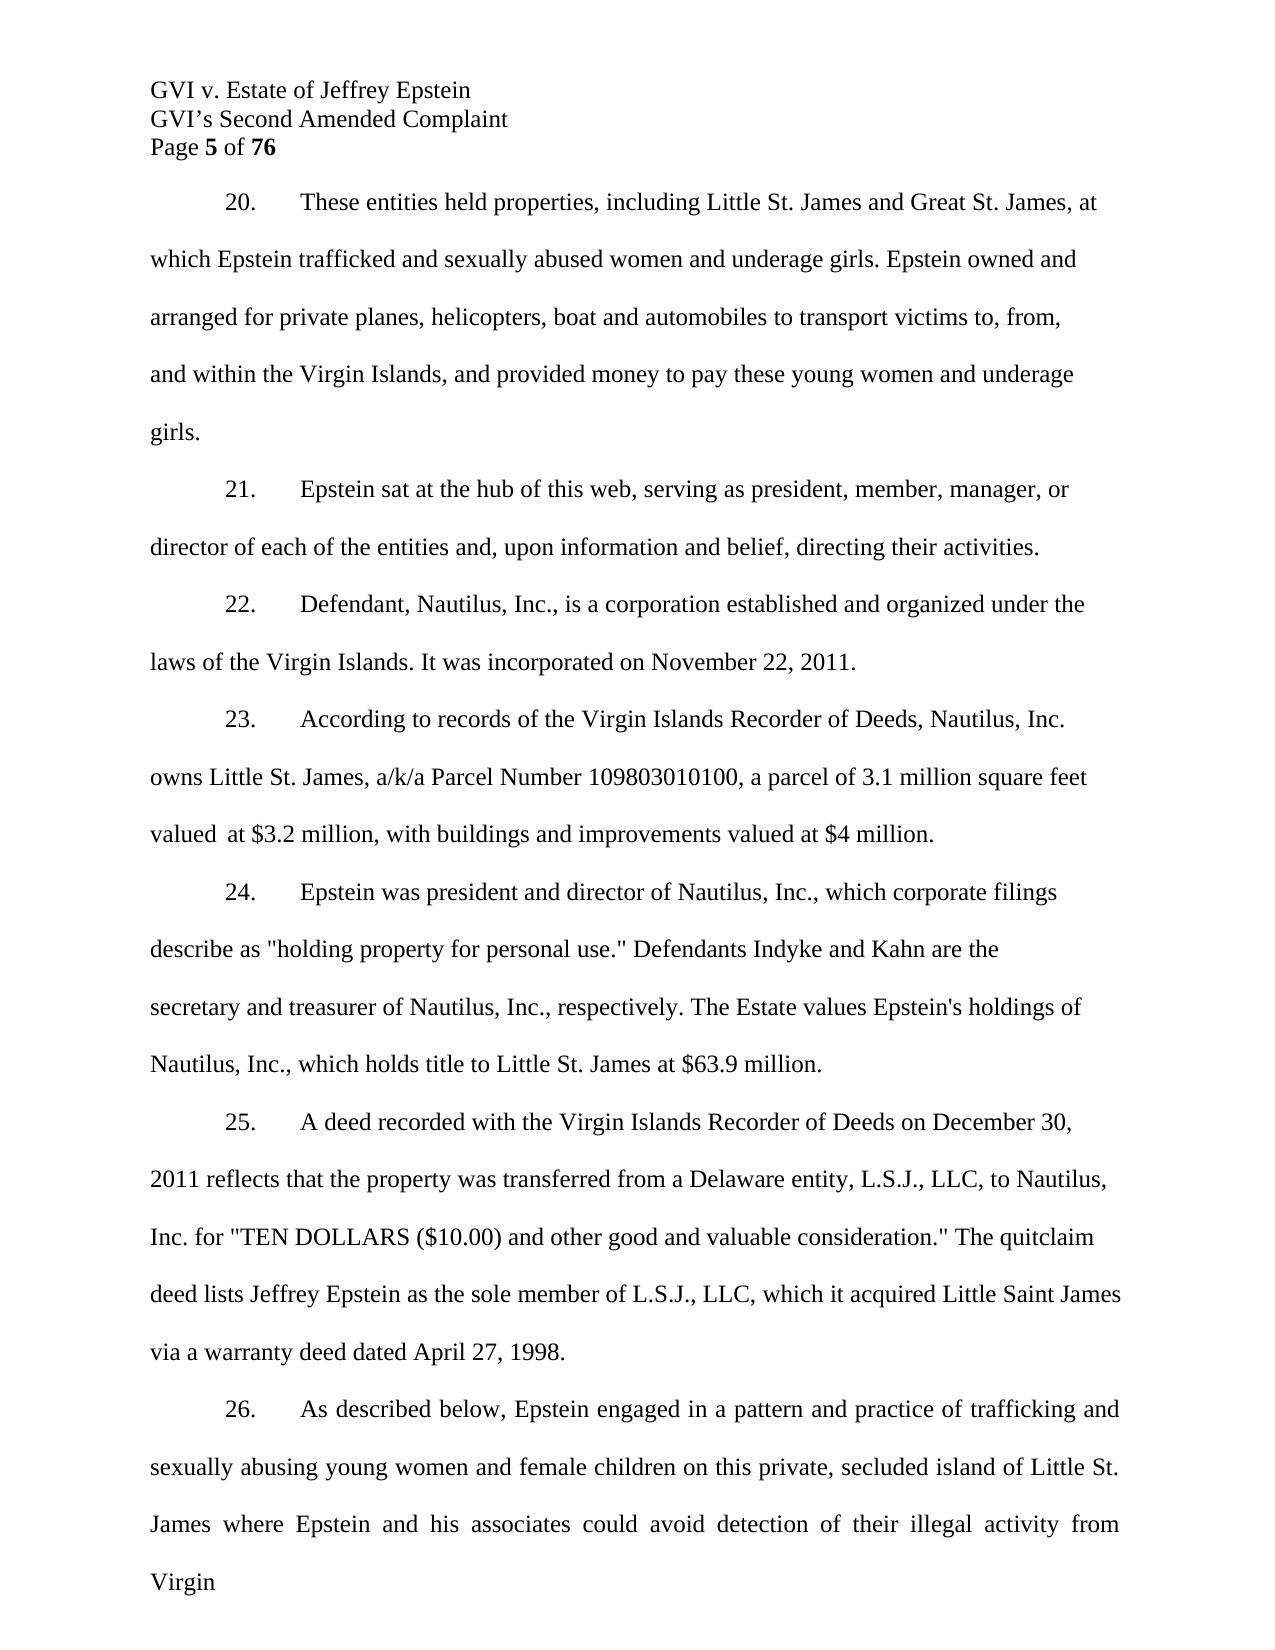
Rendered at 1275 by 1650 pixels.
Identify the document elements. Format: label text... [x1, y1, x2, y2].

list Epstein sat at the hub of this web, serving as president, member, manager, or director of each of the entities and, upon information and belief, directing their activities. [150, 474, 1069, 560]
list These entities held properties, including Little St. James and Great St. James, at which Epstein trafficked and sexually abused women and underage girls. Epstein owned and arranged for private planes, helicopters, boat and automobiles to transport victims to, from, and within the Virgin Islands, and provided money to pay these young women and underage girls. [150, 187, 1103, 445]
list A deed recorded with the Virgin Islands Recorder of Deeds on December 30, 2011 reflects that the property was transferred from a Delaware entity, L.S.J., LLC, to Nautilus, Inc. for "TEN DOLLARS ($10.00) and other good and valuable consideration." The quitclaim deed lists Jeffrey Epstein as the sole member of L.S.J., LLC, which it acquired Little Saint James via a warranty deed dated April 27, 1998. [150, 1107, 1122, 1366]
list According to records of the Virgin Islands Recorder of Deeds, Nautilus, Inc. owns Little St. James, a/k/a Parcel Number 109803010100, a parcel of 3.1 million square feet valued at $3.2 million, with buildings and improvements valued at $4 million. [150, 704, 1124, 848]
list Epstein was president and director of Nautilus, Inc., which corporate filings describe as "holding property for personal use." Defendants Indyke and Kahn are the secretary and treasurer of Nautilus, Inc., respectively. The Estate values Epstein's holdings of Nautilus, Inc., which holds title to Little St. James at $63.9 million. [150, 877, 1095, 1078]
list As described below, Epstein engaged in a pattern and practice of trafficking and sexually abusing young women and female children on this private, secluded island of Little St. James where Epstein and his associates could avoid detection of their illegal activity from Virgin [150, 1394, 1121, 1596]
list Defendant, Nautilus, Inc., is a corporation established and organized under the laws of the Virgin Islands. It was incorporated on November 22, 2011. [150, 589, 1085, 676]
